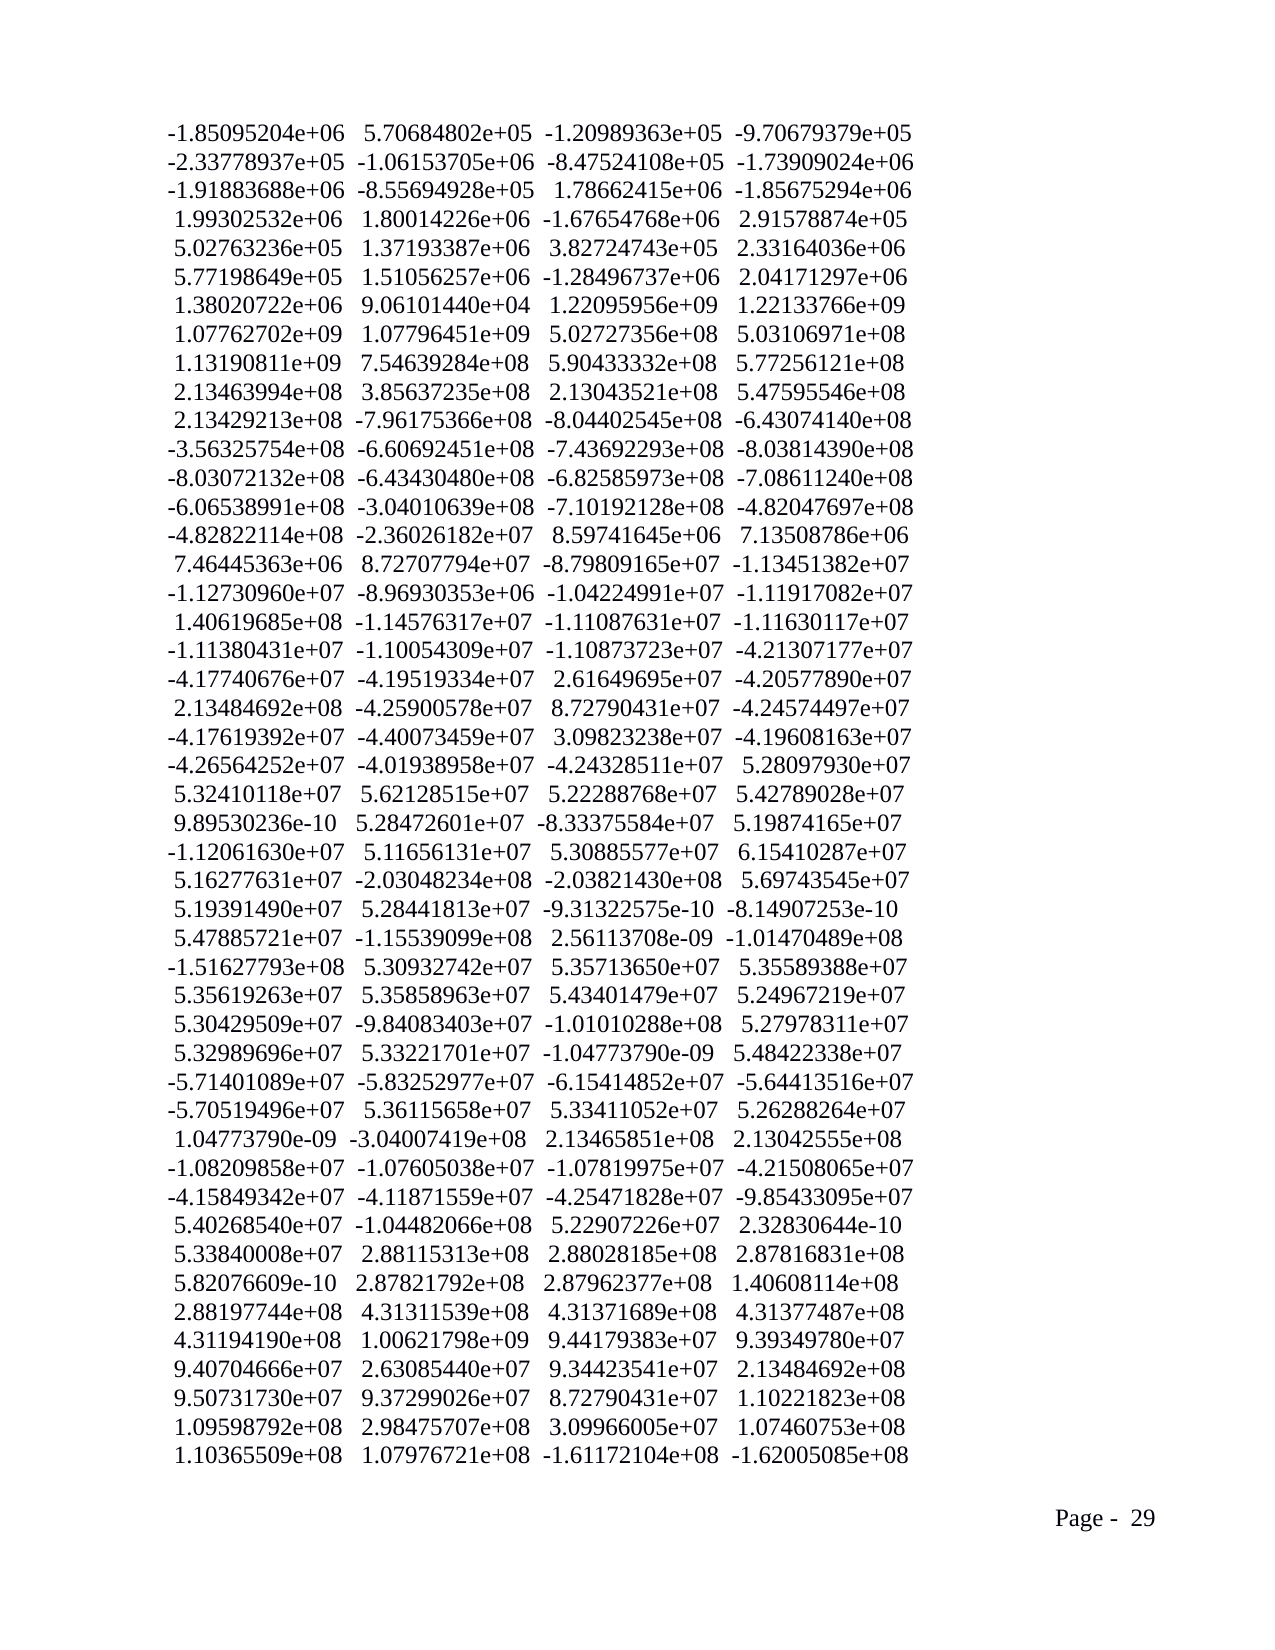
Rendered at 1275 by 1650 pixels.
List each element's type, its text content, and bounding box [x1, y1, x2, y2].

text 9.40704666e+07 2.63085440e+07 9.34423541e+07 2.13484692e+08 [155, 1354, 1157, 1383]
text -1.51627793e+08 5.30932742e+07 5.35713650e+07 5.35589388e+07 [155, 952, 1157, 981]
text -5.71401089e+07 -5.83252977e+07 -6.15414852e+07 -5.64413516e+07 [155, 1067, 1157, 1096]
text 2.13484692e+08 -4.25900578e+07 8.72790431e+07 -4.24574497e+07 [155, 693, 1157, 722]
text 5.32989696e+07 5.33221701e+07 -1.04773790e-09 5.48422338e+07 [155, 1038, 1157, 1067]
text 1.04773790e-09 -3.04007419e+08 2.13465851e+08 2.13042555e+08 [155, 1124, 1157, 1153]
text 5.35619263e+07 5.35858963e+07 5.43401479e+07 5.24967219e+07 [155, 981, 1157, 1009]
text -1.85095204e+06 5.70684802e+05 -1.20989363e+05 -9.70679379e+05 [155, 118, 1157, 147]
text -1.12730960e+07 -8.96930353e+06 -1.04224991e+07 -1.11917082e+07 [155, 578, 1157, 607]
text -1.11380431e+07 -1.10054309e+07 -1.10873723e+07 -4.21307177e+07 [155, 636, 1157, 664]
text -8.03072132e+08 -6.43430480e+08 -6.82585973e+08 -7.08611240e+08 [155, 463, 1157, 492]
text -3.56325754e+08 -6.60692451e+08 -7.43692293e+08 -8.03814390e+08 [155, 434, 1157, 463]
text 1.07762702e+09 1.07796451e+09 5.02727356e+08 5.03106971e+08 [155, 319, 1157, 348]
text -1.12061630e+07 5.11656131e+07 5.30885577e+07 6.15410287e+07 [155, 837, 1157, 866]
text -4.17740676e+07 -4.19519334e+07 2.61649695e+07 -4.20577890e+07 [155, 664, 1157, 693]
text 7.46445363e+06 8.72707794e+07 -8.79809165e+07 -1.13451382e+07 [155, 549, 1157, 578]
text 2.13463994e+08 3.85637235e+08 2.13043521e+08 5.47595546e+08 [155, 377, 1157, 406]
text -4.26564252e+07 -4.01938958e+07 -4.24328511e+07 5.28097930e+07 [155, 751, 1157, 779]
text 5.19391490e+07 5.28441813e+07 -9.31322575e-10 -8.14907253e-10 [155, 894, 1157, 923]
text -1.08209858e+07 -1.07605038e+07 -1.07819975e+07 -4.21508065e+07 [155, 1153, 1157, 1182]
text 4.31194190e+08 1.00621798e+09 9.44179383e+07 9.39349780e+07 [155, 1326, 1157, 1354]
text 2.13429213e+08 -7.96175366e+08 -8.04402545e+08 -6.43074140e+08 [155, 406, 1157, 434]
text 9.50731730e+07 9.37299026e+07 8.72790431e+07 1.10221823e+08 [155, 1383, 1157, 1412]
text 5.47885721e+07 -1.15539099e+08 2.56113708e-09 -1.01470489e+08 [155, 923, 1157, 952]
text -5.70519496e+07 5.36115658e+07 5.33411052e+07 5.26288264e+07 [155, 1096, 1157, 1124]
text 5.33840008e+07 2.88115313e+08 2.88028185e+08 2.87816831e+08 [155, 1239, 1157, 1268]
text 5.02763236e+05 1.37193387e+06 3.82724743e+05 2.33164036e+06 [155, 233, 1157, 262]
text 5.16277631e+07 -2.03048234e+08 -2.03821430e+08 5.69743545e+07 [155, 866, 1157, 894]
text 1.99302532e+06 1.80014226e+06 -1.67654768e+06 2.91578874e+05 [155, 204, 1157, 233]
text 1.13190811e+09 7.54639284e+08 5.90433332e+08 5.77256121e+08 [155, 348, 1157, 377]
text 1.40619685e+08 -1.14576317e+07 -1.11087631e+07 -1.11630117e+07 [155, 607, 1157, 636]
text 5.32410118e+07 5.62128515e+07 5.22288768e+07 5.42789028e+07 [155, 779, 1157, 808]
text 5.30429509e+07 -9.84083403e+07 -1.01010288e+08 5.27978311e+07 [155, 1009, 1157, 1038]
text 9.89530236e-10 5.28472601e+07 -8.33375584e+07 5.19874165e+07 [155, 808, 1157, 837]
text 5.40268540e+07 -1.04482066e+08 5.22907226e+07 2.32830644e-10 [155, 1211, 1157, 1239]
text 1.38020722e+06 9.06101440e+04 1.22095956e+09 1.22133766e+09 [155, 291, 1157, 319]
text 2.88197744e+08 4.31311539e+08 4.31371689e+08 4.31377487e+08 [155, 1297, 1157, 1326]
text -6.06538991e+08 -3.04010639e+08 -7.10192128e+08 -4.82047697e+08 [155, 492, 1157, 521]
text 5.77198649e+05 1.51056257e+06 -1.28496737e+06 2.04171297e+06 [155, 262, 1157, 291]
text -4.15849342e+07 -4.11871559e+07 -4.25471828e+07 -9.85433095e+07 [155, 1182, 1157, 1211]
text -4.17619392e+07 -4.40073459e+07 3.09823238e+07 -4.19608163e+07 [155, 722, 1157, 751]
text -2.33778937e+05 -1.06153705e+06 -8.47524108e+05 -1.73909024e+06 [155, 147, 1157, 176]
text -1.91883688e+06 -8.55694928e+05 1.78662415e+06 -1.85675294e+06 [155, 176, 1157, 204]
text 5.82076609e-10 2.87821792e+08 2.87962377e+08 1.40608114e+08 [155, 1268, 1157, 1297]
text 1.10365509e+08 1.07976721e+08 -1.61172104e+08 -1.62005085e+08 [155, 1441, 1157, 1469]
text 1.09598792e+08 2.98475707e+08 3.09966005e+07 1.07460753e+08 [155, 1412, 1157, 1441]
text -4.82822114e+08 -2.36026182e+07 8.59741645e+06 7.13508786e+06 [155, 521, 1157, 549]
